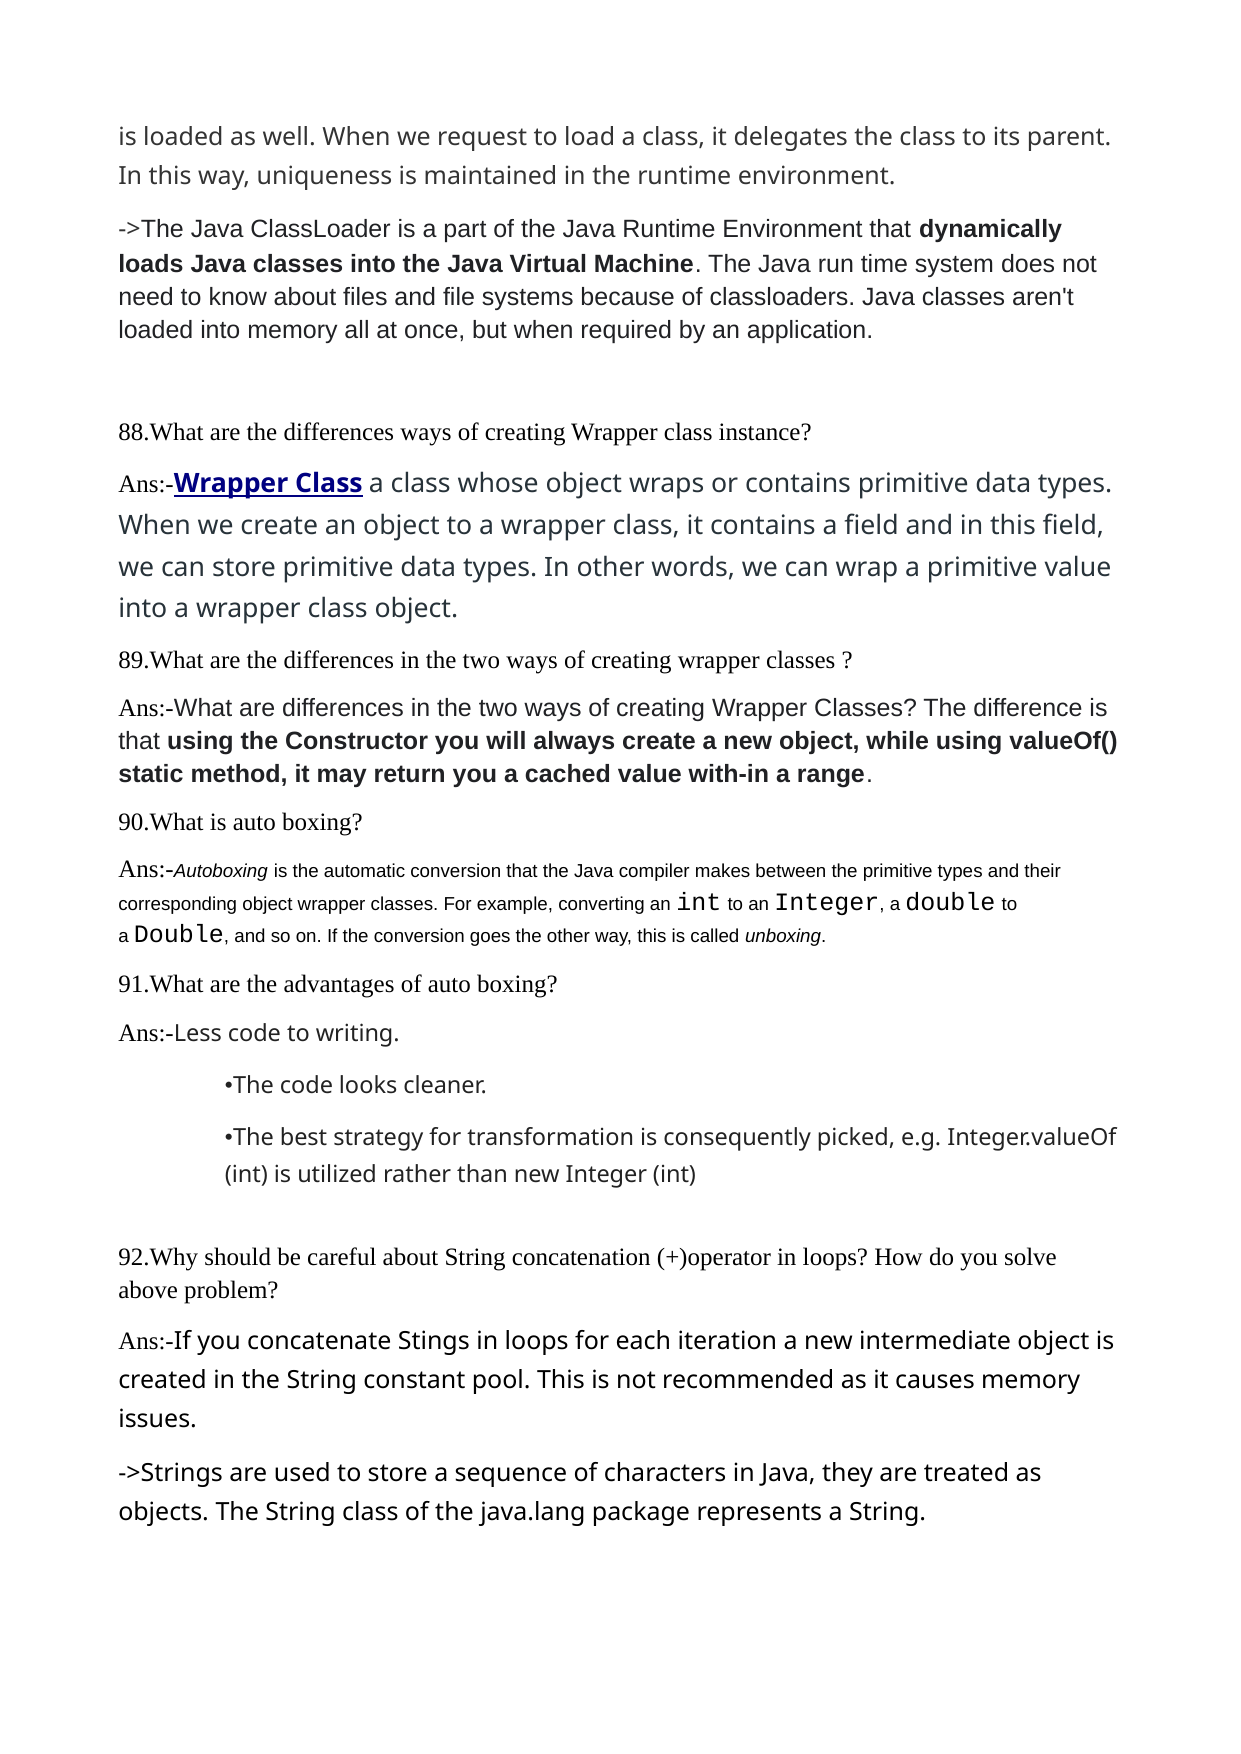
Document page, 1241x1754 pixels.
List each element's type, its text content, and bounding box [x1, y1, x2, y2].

text ->The Java ClassLoader is a part of the Java Runtime Environment that dynamically loads Java classes into the Java Virtual Machine. The Java run time system does not need to know about files and file systems because of classloaders. Java classes aren't loaded into memory all at once, but when required by an application. [118, 211, 1122, 344]
text Ans:-If you concatenate Stings in loops for each iteration a new intermediate object is created in the String constant pool. This is not recommended as it causes memory issues. [118, 1322, 1122, 1435]
text 90.What is auto boxing? [118, 807, 1122, 835]
text Ans:-Autoboxing is the automatic conversion that the Java compiler makes between the primitive types and their corresponding object wrapper classes. For example, converting an int to an Integer, a double to a Double, and so on. If the conversion goes the other way, this is called unboxing. [118, 854, 1122, 950]
text 89.What are the differences in the two ways of creating wrapper classes ? [118, 645, 1122, 674]
text 92.Why should be careful about String concatenation (+)operator in loops? How do you solve above problem? [118, 1242, 1122, 1303]
list The best strategy for transformation is consequently picked, e.g. Integer.valueOf (int) is utilized rather than new Integer (int) [151, 1121, 1122, 1189]
text Ans:-Less code to writing. [118, 1017, 1122, 1049]
list The code looks cleaner. [151, 1068, 1122, 1100]
text 88.What are the differences ways of creating Wrapper class instance? [118, 417, 1122, 446]
text Ans:-Wrapper Class a class whose object wraps or contains primitive data types. When we create an object to a wrapper class, it contains a field and in this field, we can store primitive data types. In other words, we can wrap a primitive value into a wrapper class object. [118, 464, 1122, 625]
text 91.What are the advantages of auto boxing? [118, 969, 1122, 998]
text Ans:-What are differences in the two ways of creating Wrapper Classes? The difference is that using the Constructor you will always create a new object, while using valueOf() static method, it may return you a cached value with-in a range. [118, 693, 1122, 788]
text ->Strings are used to store a sequence of characters in Java, they are treated as objects. The String class of the java.lang package represents a String. [118, 1454, 1122, 1528]
text is loaded as well. When we request to load a class, it delegates the class to its parent. In this way, uniqueness is maintained in the runtime environment. [118, 118, 1122, 191]
